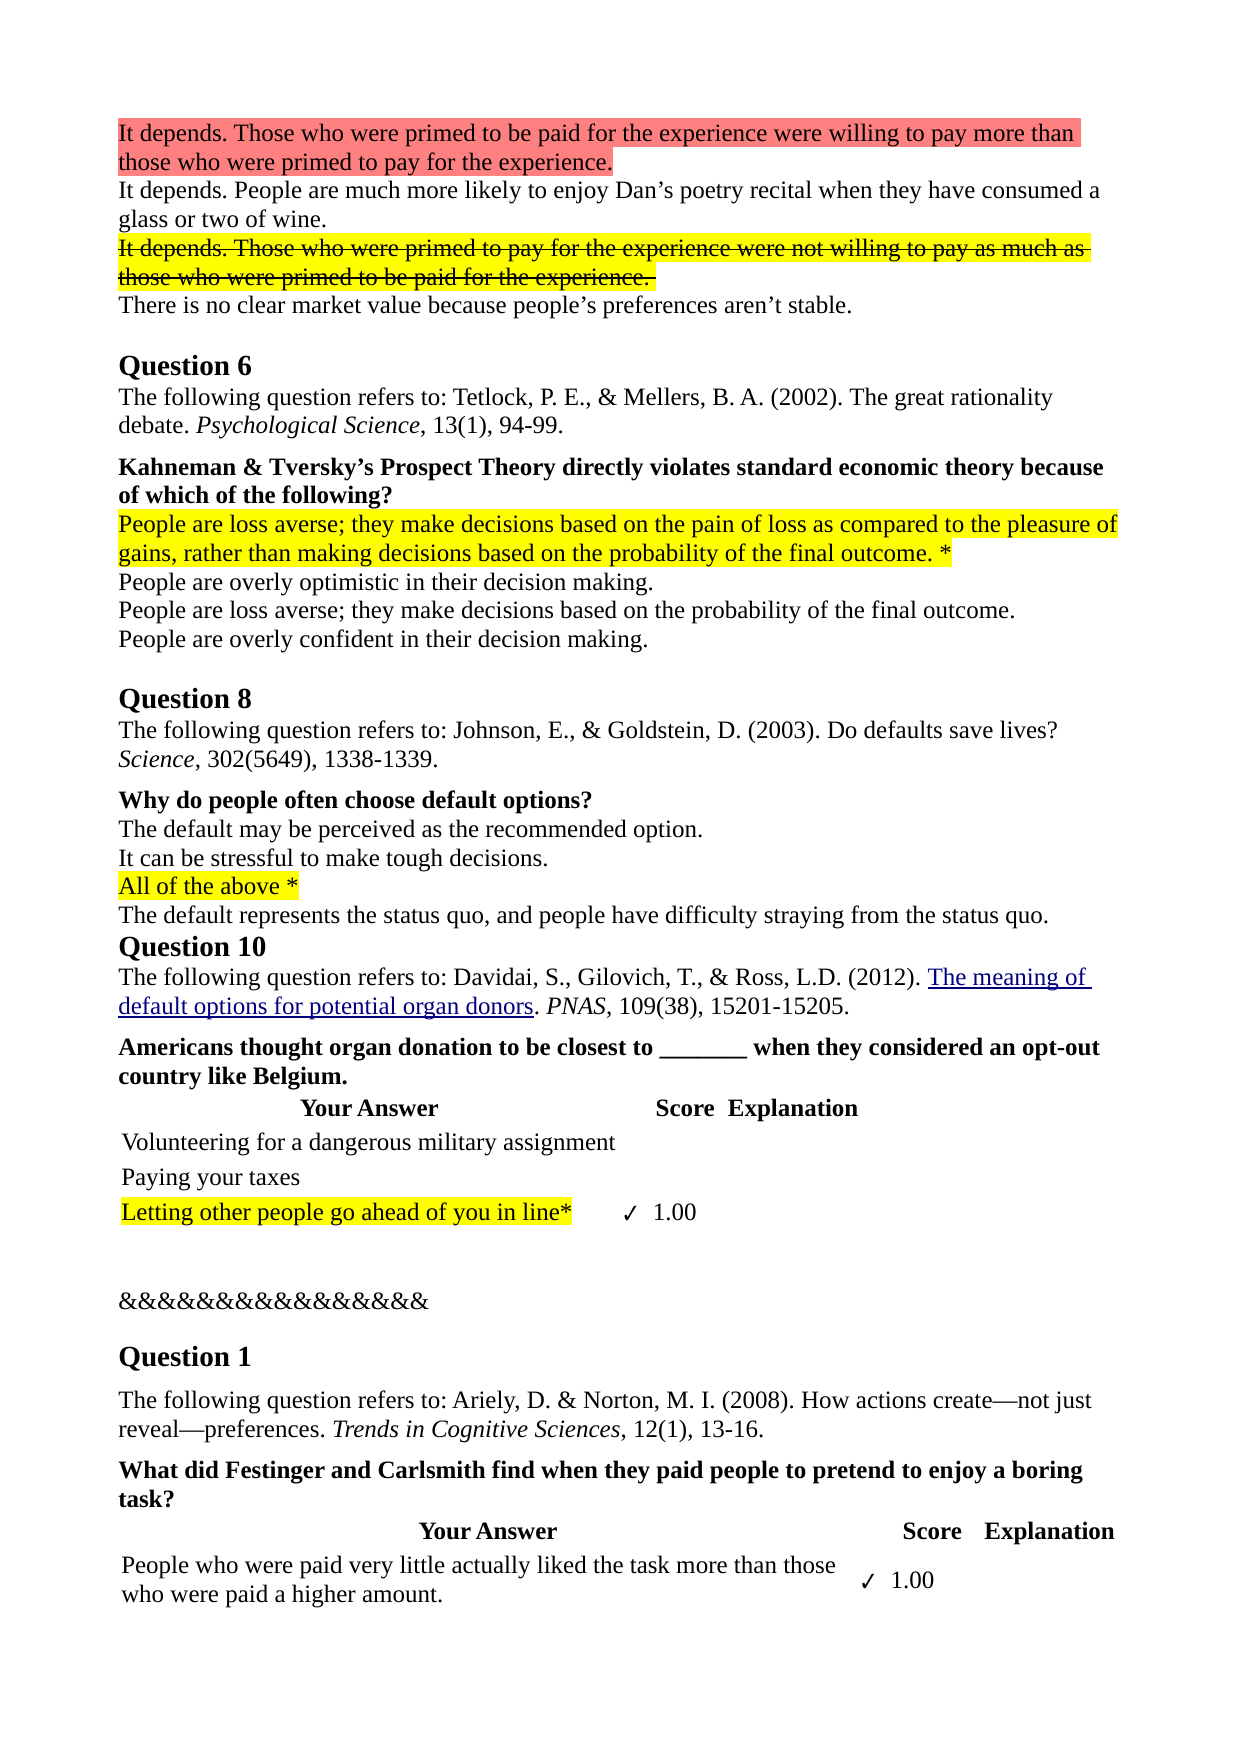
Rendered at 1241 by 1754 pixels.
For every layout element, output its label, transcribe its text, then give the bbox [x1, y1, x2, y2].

table_cell ✔ [620, 1194, 650, 1228]
text It can be stressful to make tough decisions. [118, 843, 1122, 871]
text &&&&&&&&&&&&&&&& [118, 1286, 1122, 1314]
text People are loss averse; they make decisions based on the pain of loss as compared to the pleasure of gains, rather than making decisions based on the probability of the final outcome. * [118, 509, 1122, 567]
subtitle Question 8 [118, 682, 1122, 715]
table_cell 1.00 [888, 1548, 977, 1611]
table_cell [720, 1159, 866, 1194]
table_cell Letting other people go ahead of you in line* [118, 1194, 620, 1228]
table_cell 1.00 [650, 1194, 720, 1228]
text It depends. People are much more likely to enjoy Dan’s poetry recital when they have consumed a glass or two of wine. [118, 176, 1122, 233]
table_header Explanation [977, 1513, 1122, 1548]
text There is no clear market value because people’s preferences aren’t stable. [118, 291, 1122, 319]
table_cell [650, 1159, 720, 1194]
text The following question refers to: Davidai, S., Gilovich, T., & Ross, L.D. (2012). The meaning of default options for potential organ donors. PNAS, 109(38), 15201-15205. [118, 962, 1122, 1020]
table_header [620, 1090, 650, 1124]
table_cell [620, 1159, 650, 1194]
text The default represents the status quo, and people have difficulty straying from the status quo. [118, 900, 1122, 929]
table_cell [620, 1125, 650, 1159]
text Kahneman & Tversky’s Prospect Theory directly violates standard economic theory because of which of the following? [118, 452, 1122, 509]
table_cell [977, 1548, 1122, 1611]
text The following question refers to: Johnson, E., & Goldstein, D. (2003). Do defaults save lives? Science, 302(5649), 1338-1339. [118, 715, 1122, 773]
text All of the above * [118, 871, 1122, 900]
table_cell [720, 1125, 866, 1159]
table_cell ✔ [858, 1548, 887, 1611]
table_header Your Answer [118, 1090, 620, 1124]
table_header Score [888, 1513, 977, 1548]
table_cell People who were paid very little actually liked the task more than those who were paid a higher amount. [118, 1548, 858, 1611]
text Why do people often choose default options? [118, 785, 1122, 814]
subtitle Question 10 [118, 929, 1122, 962]
text It depends. Those who were primed to be paid for the experience were willing to pay more than those who were primed to pay for the experience. [118, 118, 1122, 176]
table_cell Paying your taxes [118, 1159, 620, 1194]
table_header Your Answer [118, 1513, 858, 1548]
text The default may be perceived as the recommended option. [118, 814, 1122, 843]
text People are overly optimistic in their decision making. [118, 567, 1122, 595]
table_cell Volunteering for a dangerous military assignment [118, 1125, 620, 1159]
table_cell [720, 1194, 866, 1228]
text People are overly confident in their decision making. [118, 624, 1122, 653]
text The following question refers to: Tetlock, P. E., & Mellers, B. A. (2002). The great rationality debate. Psychological Science, 13(1), 94-99. [118, 382, 1122, 439]
table_header Explanation [720, 1090, 866, 1124]
text The following question refers to: Ariely, D. & Norton, M. I. (2008). How actions create—not just reveal—preferences. Trends in Cognitive Sciences, 12(1), 13-16. [118, 1386, 1122, 1443]
text What did Festinger and Carlsmith find when they paid people to pretend to enjoy a boring task? [118, 1456, 1122, 1513]
subtitle Question 6 [118, 348, 1122, 382]
table_header [858, 1513, 887, 1548]
table_cell [650, 1125, 720, 1159]
text It depends. Those who were primed to pay for the experience were not willing to pay as much as those who were primed to be paid for the experience. [118, 233, 1122, 291]
text People are loss averse; they make decisions based on the probability of the final outcome. [118, 595, 1122, 624]
text Americans thought organ donation to be closest to _______ when they considered an opt-out country like Belgium. [118, 1032, 1122, 1090]
table_header Score [650, 1090, 720, 1124]
subtitle Question 1 [118, 1339, 1122, 1373]
